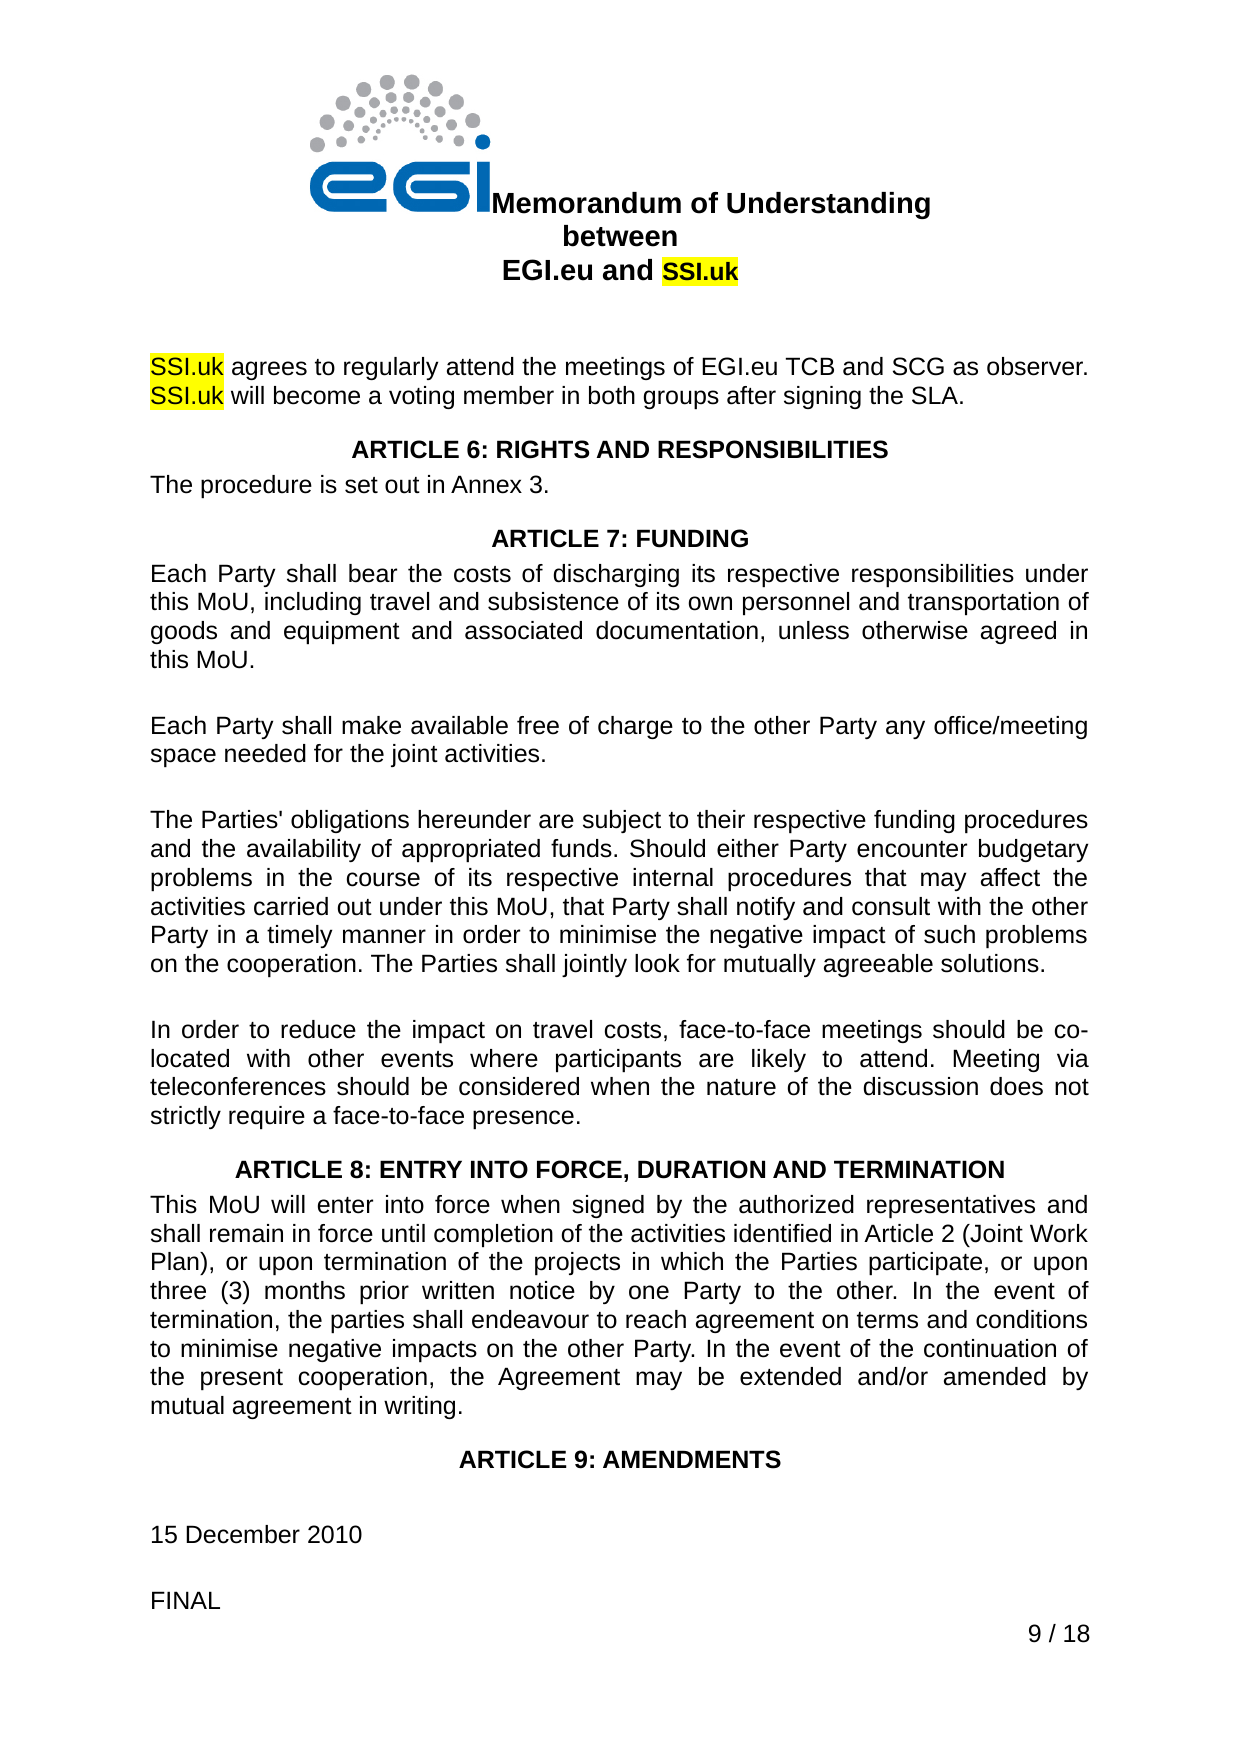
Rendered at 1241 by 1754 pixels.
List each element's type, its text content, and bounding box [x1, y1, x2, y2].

text Each Party shall make available free of charge to the other Party any office/meeting space needed for the joint activities. [150, 711, 1090, 768]
subtitle Article 7: Funding [150, 524, 1090, 552]
text SSI.uk agrees to regularly attend the meetings of EGI.eu TCB and SCG as observer. SSI.uk will become a voting member in both groups after signing the SLA. [150, 352, 1090, 410]
text The Parties' obligations hereunder are subject to their respective funding procedures and the availability of appropriated funds. Should either Party encounter budgetary problems in the course of its respective internal procedures that may affect the activities carried out under this MoU, that Party shall notify and consult with the other Party in a timely manner in order to minimise the negative impact of such problems on the cooperation. The Parties shall jointly look for mutually agreeable solutions. [150, 805, 1090, 978]
subtitle ARTICLE 9: AMENDMENTS [150, 1445, 1090, 1474]
subtitle Article 8: Entry into force, duration and termination [150, 1155, 1090, 1184]
text This MoU will enter into force when signed by the authorized representatives and shall remain in force until completion of the activities identified in Article 2 (Joint Work Plan), or upon termination of the projects in which the Parties participate, or upon three (3) months prior written notice by one Party to the other. In the event of termination, the parties shall endeavour to reach agreement on terms and conditions to minimise negative impacts on the other Party. In the event of the continuation of the present cooperation, the Agreement may be extended and/or amended by mutual agreement in writing. [150, 1190, 1090, 1420]
text In order to reduce the impact on travel costs, face-to-face meetings should be co-located with other events where participants are likely to attend. Meeting via teleconferences should be considered when the nature of the discussion does not strictly require a face-to-face presence. [150, 1015, 1090, 1130]
picture [308, 73, 492, 214]
text Each Party shall bear the costs of discharging its respective responsibilities under this MoU, including travel and subsistence of its own personnel and transportation of goods and equipment and associated documentation, unless otherwise agreed in this MoU. [150, 559, 1090, 674]
text The procedure is set out in Annex 3. [150, 470, 1090, 499]
subtitle Article 6: Rights and Responsibilities [150, 435, 1090, 464]
